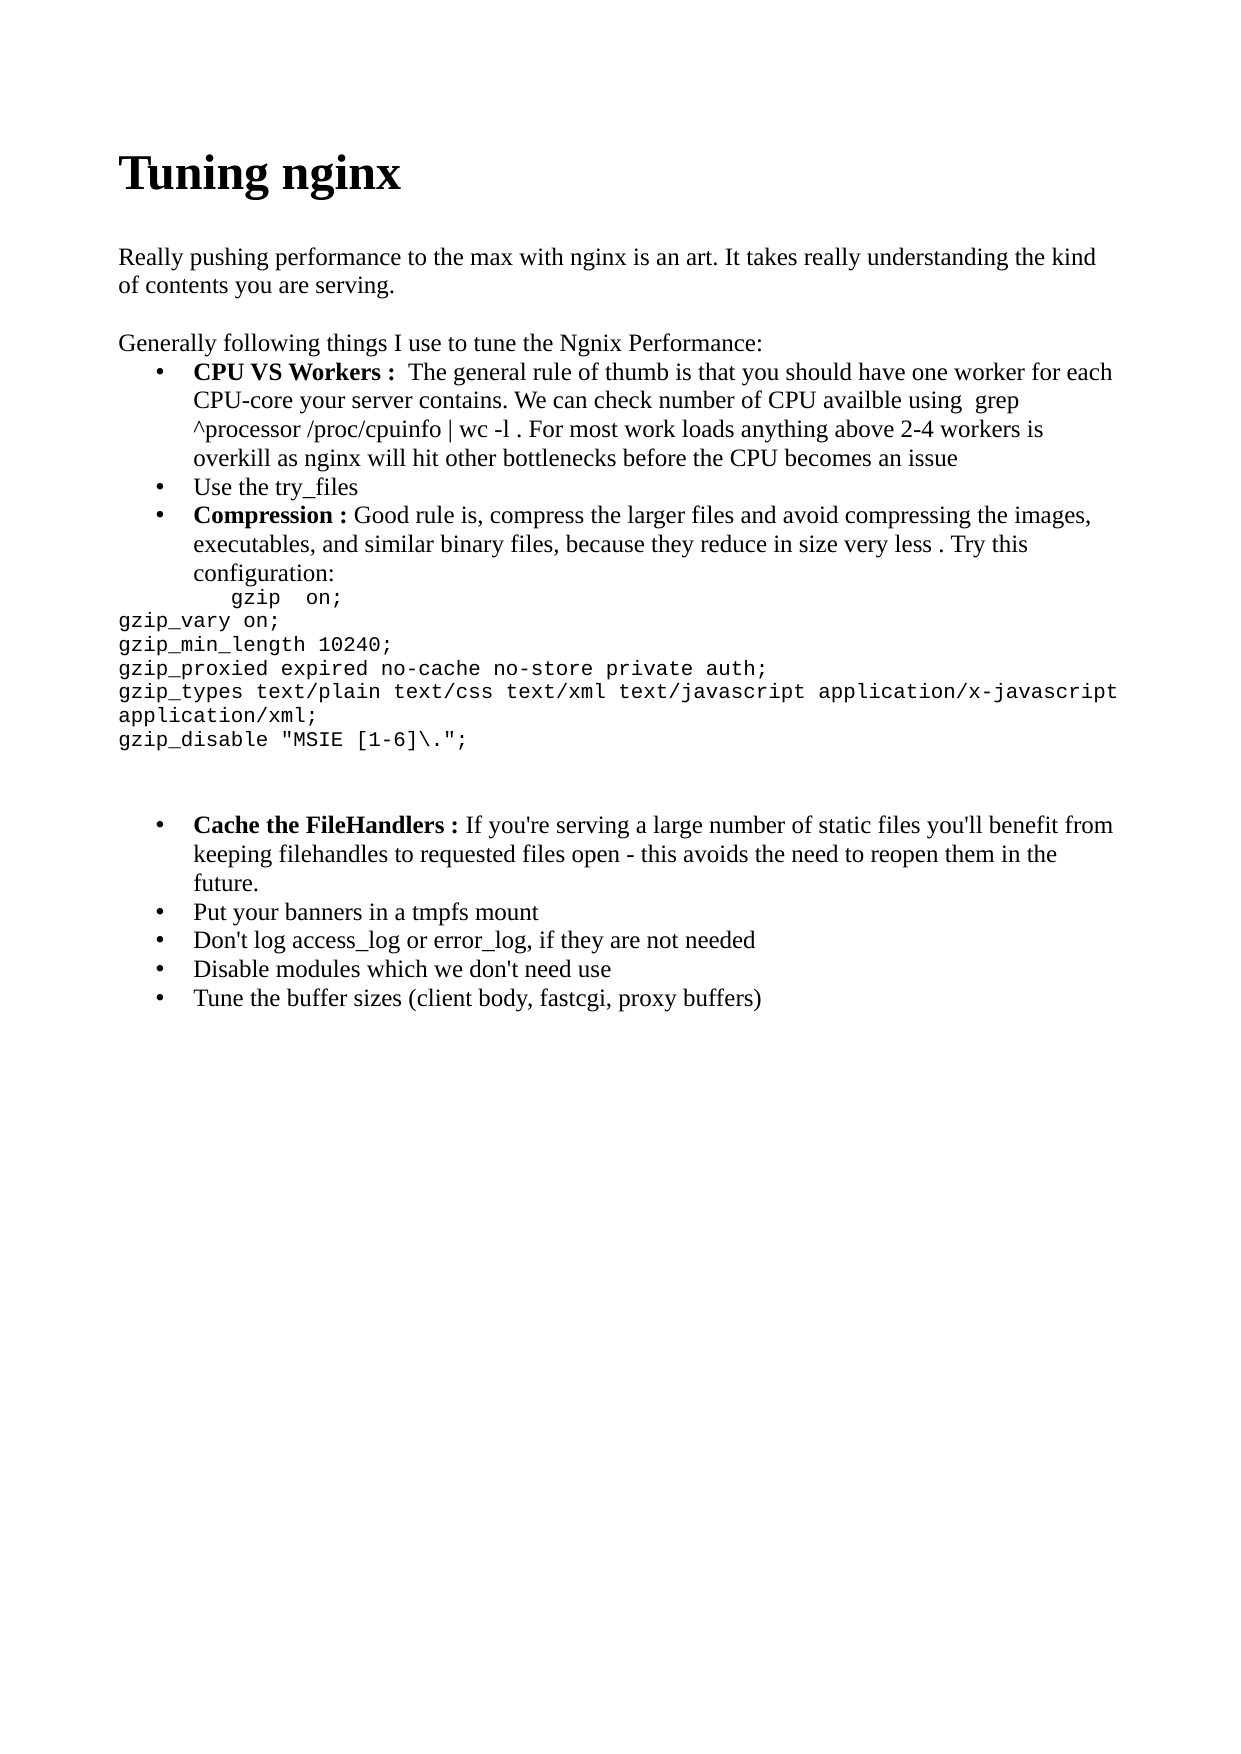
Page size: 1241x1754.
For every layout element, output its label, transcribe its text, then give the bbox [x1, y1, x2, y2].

list Use the try_files [156, 472, 1122, 501]
list Disable modules which we don't need use [156, 954, 1122, 983]
text gzip_proxied expired no-cache no-store private auth; [118, 658, 1122, 681]
list gzip on; [193, 587, 1122, 611]
list Cache the FileHandlers : If you're serving a large number of static files you'll benefit from keeping filehandles to requested files open - this avoids the need to reopen them in the future. [156, 811, 1122, 897]
text gzip_disable "MSIE [1-6]\."; [118, 729, 1122, 752]
subtitle Tuning nginx [118, 143, 1122, 201]
list Compression : Good rule is, compress the larger files and avoid compressing the images, executables, and similar binary files, because they reduce in size very less . Try this configuration: [156, 501, 1122, 587]
list Put your banners in a tmpfs mount [156, 897, 1122, 926]
list CPU VS Workers : The general rule of thumb is that you should have one worker for each CPU-core your server contains. We can check number of CPU availble using grep ^processor /proc/cpuinfo | wc -l . For most work loads anything above 2-4 workers is overkill as nginx will hit other bottlenecks before the CPU becomes an issue [156, 357, 1122, 472]
text gzip_min_length 10240; [118, 634, 1122, 658]
text gzip_vary on; [118, 611, 1122, 634]
text gzip_types text/plain text/css text/xml text/javascript application/x-javascript application/xml; [118, 681, 1122, 729]
text Generally following things I use to tune the Ngnix Performance: [118, 328, 1122, 357]
list Tune the buffer sizes (client body, fastcgi, proxy buffers) [156, 983, 1122, 1012]
list Don't log access_log or error_log, if they are not needed [156, 926, 1122, 954]
text Really pushing performance to the max with nginx is an art. It takes really understanding the kind of contents you are serving. [118, 242, 1122, 299]
